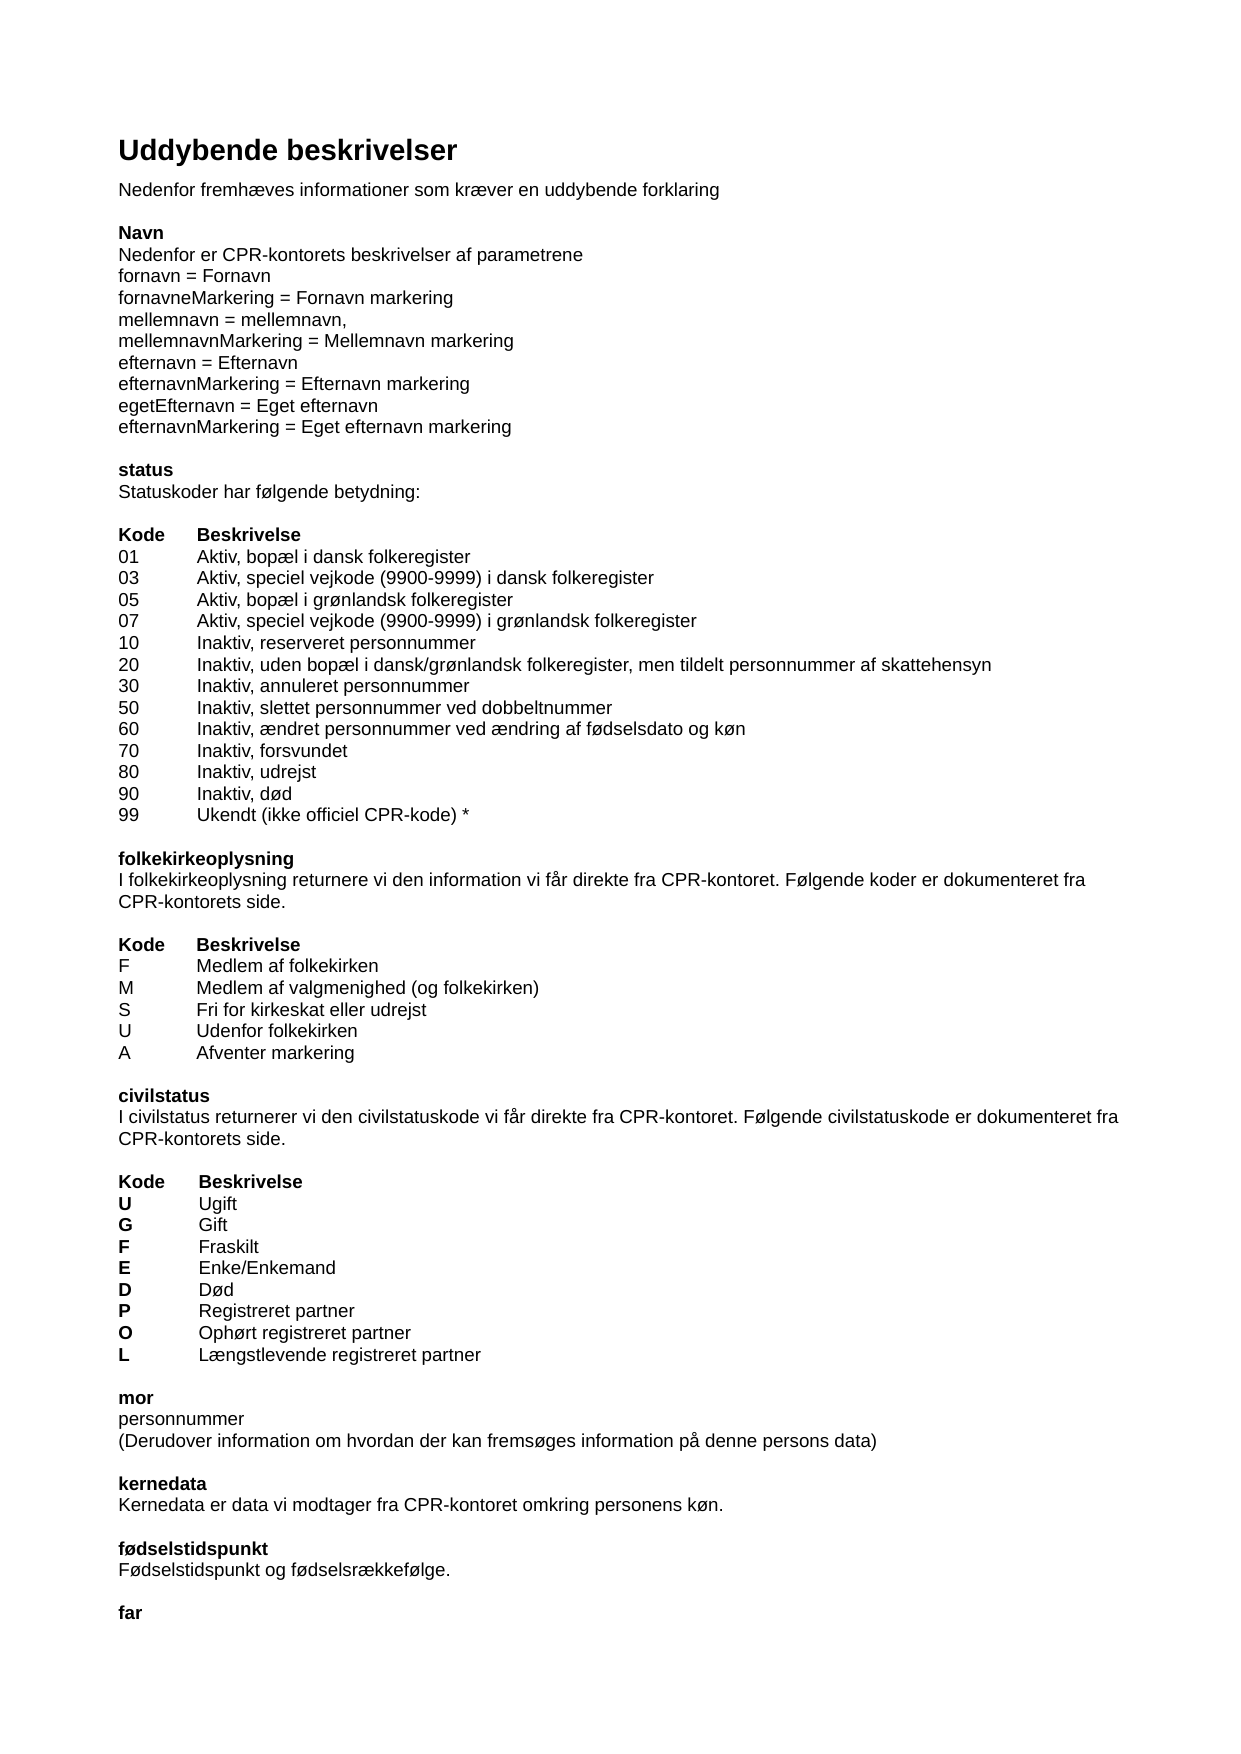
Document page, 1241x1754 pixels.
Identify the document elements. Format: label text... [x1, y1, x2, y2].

table_cell Aktiv, speciel vejkode (9900-9999) i dansk folkeregister [197, 567, 1181, 589]
table_cell S [118, 998, 196, 1020]
text Nedenfor er CPR-kontorets beskrivelser af parametrene [118, 244, 1122, 265]
text personnummer [118, 1408, 1122, 1429]
table_cell Inaktiv, forsvundet [197, 740, 1181, 761]
text Statuskoder har følgende betydning: [118, 481, 1122, 502]
table_cell L [118, 1343, 198, 1365]
table_cell 05 [118, 589, 197, 610]
table_cell G [118, 1214, 198, 1236]
table_cell 07 [118, 610, 197, 632]
text efternavn = Efternavn [118, 351, 1122, 373]
table_header Kode [118, 934, 196, 955]
table_header Beskrivelse [196, 934, 630, 955]
text far [118, 1602, 1122, 1624]
table_cell Inaktiv, reserveret personnummer [197, 632, 1181, 653]
text egetEfternavn = Eget efternavn [118, 394, 1122, 416]
table_cell Aktiv, speciel vejkode (9900-9999) i grønlandsk folkeregister [197, 610, 1181, 632]
table_cell Fri for kirkeskat eller udrejst [196, 998, 630, 1020]
table_cell 03 [118, 567, 197, 589]
table_cell Aktiv, bopæl i grønlandsk folkeregister [197, 589, 1181, 610]
text fornavn = Fornavn [118, 265, 1122, 287]
table_cell 90 [118, 783, 197, 804]
table_cell U [118, 1193, 198, 1214]
table_cell Inaktiv, slettet personnummer ved dobbeltnummer [197, 696, 1181, 718]
text status [118, 459, 1122, 481]
text civilstatus [118, 1084, 1122, 1106]
table_cell Registreret partner [198, 1300, 1134, 1322]
text mellemnavnMarkering = Mellemnavn markering [118, 330, 1122, 351]
text efternavnMarkering = Eget efternavn markering [118, 416, 1122, 438]
table_cell Inaktiv, udrejst [197, 761, 1181, 783]
text fornavneMarkering = Fornavn markering [118, 287, 1122, 308]
table_cell Afventer markering [196, 1041, 630, 1063]
table_header Kode [118, 1171, 198, 1192]
text mellemnavn = mellemnavn, [118, 308, 1122, 330]
text folkekirkeoplysning [118, 847, 1122, 869]
text I folkekirkeoplysning returnere vi den information vi får direkte fra CPR-kontoret. Følgende koder er dokumenteret fra CPR-kontorets side. [118, 869, 1122, 912]
table_cell F [118, 955, 196, 977]
table_cell O [118, 1322, 198, 1343]
table_cell 20 [118, 653, 197, 675]
table_header Beskrivelse [198, 1171, 1134, 1192]
text Kernedata er data vi modtager fra CPR-kontoret omkring personens køn. [118, 1494, 1122, 1516]
table_cell U [118, 1020, 196, 1041]
table_cell Inaktiv, annuleret personnummer [197, 675, 1181, 696]
table_cell P [118, 1300, 198, 1322]
table_cell 50 [118, 696, 197, 718]
table_cell A [118, 1041, 196, 1063]
table_cell Ugift [198, 1193, 1134, 1214]
table_cell 60 [118, 718, 197, 739]
table_cell D [118, 1279, 198, 1300]
table_cell 99 [118, 804, 197, 826]
text Nedenfor fremhæves informationer som kræver en uddybende forklaring [118, 179, 1122, 201]
table_cell 10 [118, 632, 197, 653]
text Navn [118, 222, 1122, 244]
table_cell 01 [118, 546, 197, 567]
table_cell Ophørt registreret partner [198, 1322, 1134, 1343]
table_cell Udenfor folkekirken [196, 1020, 630, 1041]
table_cell Gift [198, 1214, 1134, 1236]
table_header Kode [118, 524, 197, 546]
table_cell Længstlevende registreret partner [198, 1343, 1134, 1365]
text (Derudover information om hvordan der kan fremsøges information på denne persons data) [118, 1429, 1122, 1451]
table_cell 80 [118, 761, 197, 783]
table_cell F [118, 1236, 198, 1257]
text efternavnMarkering = Efternavn markering [118, 373, 1122, 394]
table_cell 70 [118, 740, 197, 761]
text kernedata [118, 1473, 1122, 1494]
table_cell Aktiv, bopæl i dansk folkeregister [197, 546, 1181, 567]
text Fødselstidspunkt og fødselsrækkefølge. [118, 1559, 1122, 1581]
table_cell Død [198, 1279, 1134, 1300]
table_cell Ukendt (ikke officiel CPR-kode) * [197, 804, 1181, 826]
table_cell 30 [118, 675, 197, 696]
table_cell Inaktiv, uden bopæl i dansk/grønlandsk folkeregister, men tildelt personnummer af skattehensyn [197, 653, 1181, 675]
text fødselstidspunkt [118, 1537, 1122, 1559]
table_cell Medlem af folkekirken [196, 955, 630, 977]
table_cell E [118, 1257, 198, 1279]
subtitle Uddybende beskrivelser [118, 133, 1122, 166]
table_cell Inaktiv, ændret personnummer ved ændring af fødselsdato og køn [197, 718, 1181, 739]
table_cell Fraskilt [198, 1236, 1134, 1257]
table_cell Enke/Enkemand [198, 1257, 1134, 1279]
text I civilstatus returnerer vi den civilstatuskode vi får direkte fra CPR-kontoret. Følgende civilstatuskode er dokumenteret fra CPR-kontorets side. [118, 1106, 1122, 1149]
table_cell Medlem af valgmenighed (og folkekirken) [196, 977, 630, 998]
table_cell M [118, 977, 196, 998]
table_header Beskrivelse [197, 524, 1181, 546]
text mor [118, 1386, 1122, 1408]
table_cell Inaktiv, død [197, 783, 1181, 804]
